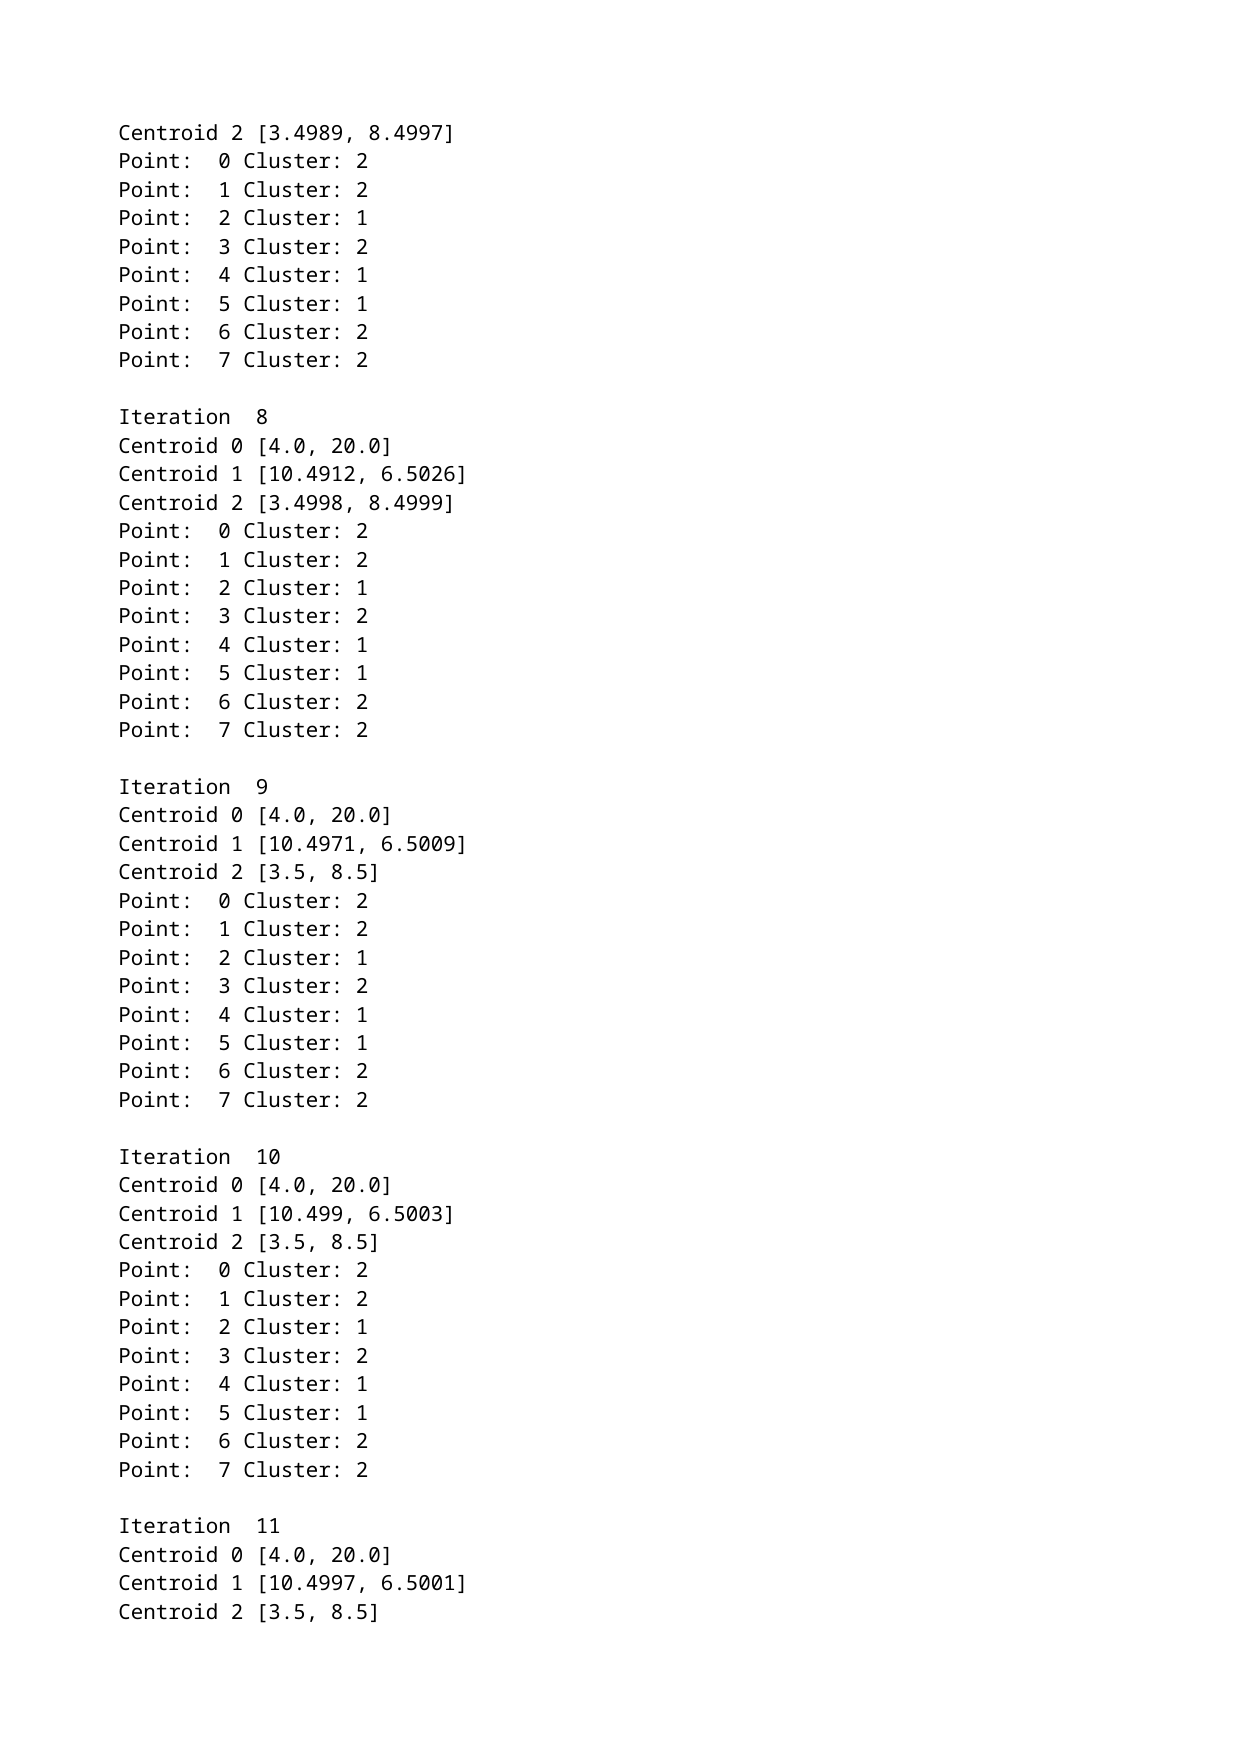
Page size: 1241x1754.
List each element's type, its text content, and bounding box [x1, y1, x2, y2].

text Point: 6 Cluster: 2 [118, 1426, 1122, 1455]
text Centroid 2 [3.4989, 8.4997] [118, 118, 1122, 147]
text Point: 1 Cluster: 2 [118, 914, 1122, 943]
text Iteration 10 [118, 1142, 1122, 1170]
text Centroid 1 [10.4912, 6.5026] [118, 459, 1122, 488]
text Point: 4 Cluster: 1 [118, 1000, 1122, 1028]
text Centroid 2 [3.5, 8.5] [118, 1597, 1122, 1625]
text Point: 3 Cluster: 2 [118, 1341, 1122, 1369]
text Centroid 0 [4.0, 20.0] [118, 801, 1122, 829]
text Point: 1 Cluster: 2 [118, 175, 1122, 203]
text Point: 6 Cluster: 2 [118, 687, 1122, 715]
text Point: 5 Cluster: 1 [118, 289, 1122, 317]
text Point: 6 Cluster: 2 [118, 1057, 1122, 1085]
text Iteration 11 [118, 1512, 1122, 1540]
text Point: 4 Cluster: 1 [118, 1369, 1122, 1398]
text Centroid 2 [3.4998, 8.4999] [118, 488, 1122, 516]
text Point: 4 Cluster: 1 [118, 630, 1122, 658]
text Centroid 2 [3.5, 8.5] [118, 857, 1122, 886]
text Point: 2 Cluster: 1 [118, 1312, 1122, 1341]
text Point: 1 Cluster: 2 [118, 545, 1122, 573]
text Point: 7 Cluster: 2 [118, 346, 1122, 374]
text Iteration 9 [118, 772, 1122, 801]
text Point: 2 Cluster: 1 [118, 573, 1122, 602]
text Point: 2 Cluster: 1 [118, 943, 1122, 971]
text Centroid 1 [10.499, 6.5003] [118, 1199, 1122, 1227]
text Point: 0 Cluster: 2 [118, 1256, 1122, 1284]
text Point: 5 Cluster: 1 [118, 658, 1122, 687]
text Point: 7 Cluster: 2 [118, 715, 1122, 744]
text Point: 2 Cluster: 1 [118, 203, 1122, 232]
text Point: 7 Cluster: 2 [118, 1455, 1122, 1483]
text Point: 3 Cluster: 2 [118, 602, 1122, 630]
text Point: 4 Cluster: 1 [118, 260, 1122, 289]
text Centroid 0 [4.0, 20.0] [118, 1170, 1122, 1199]
text Centroid 0 [4.0, 20.0] [118, 1540, 1122, 1568]
text Point: 3 Cluster: 2 [118, 971, 1122, 1000]
text Point: 6 Cluster: 2 [118, 317, 1122, 346]
text Centroid 1 [10.4997, 6.5001] [118, 1568, 1122, 1597]
text Point: 5 Cluster: 1 [118, 1028, 1122, 1057]
text Point: 5 Cluster: 1 [118, 1398, 1122, 1426]
text Centroid 1 [10.4971, 6.5009] [118, 829, 1122, 857]
text Point: 0 Cluster: 2 [118, 147, 1122, 175]
text Iteration 8 [118, 402, 1122, 431]
text Point: 7 Cluster: 2 [118, 1085, 1122, 1113]
text Point: 3 Cluster: 2 [118, 232, 1122, 260]
text Centroid 2 [3.5, 8.5] [118, 1227, 1122, 1256]
text Point: 0 Cluster: 2 [118, 516, 1122, 545]
text Centroid 0 [4.0, 20.0] [118, 431, 1122, 459]
text Point: 1 Cluster: 2 [118, 1284, 1122, 1312]
text Point: 0 Cluster: 2 [118, 886, 1122, 914]
